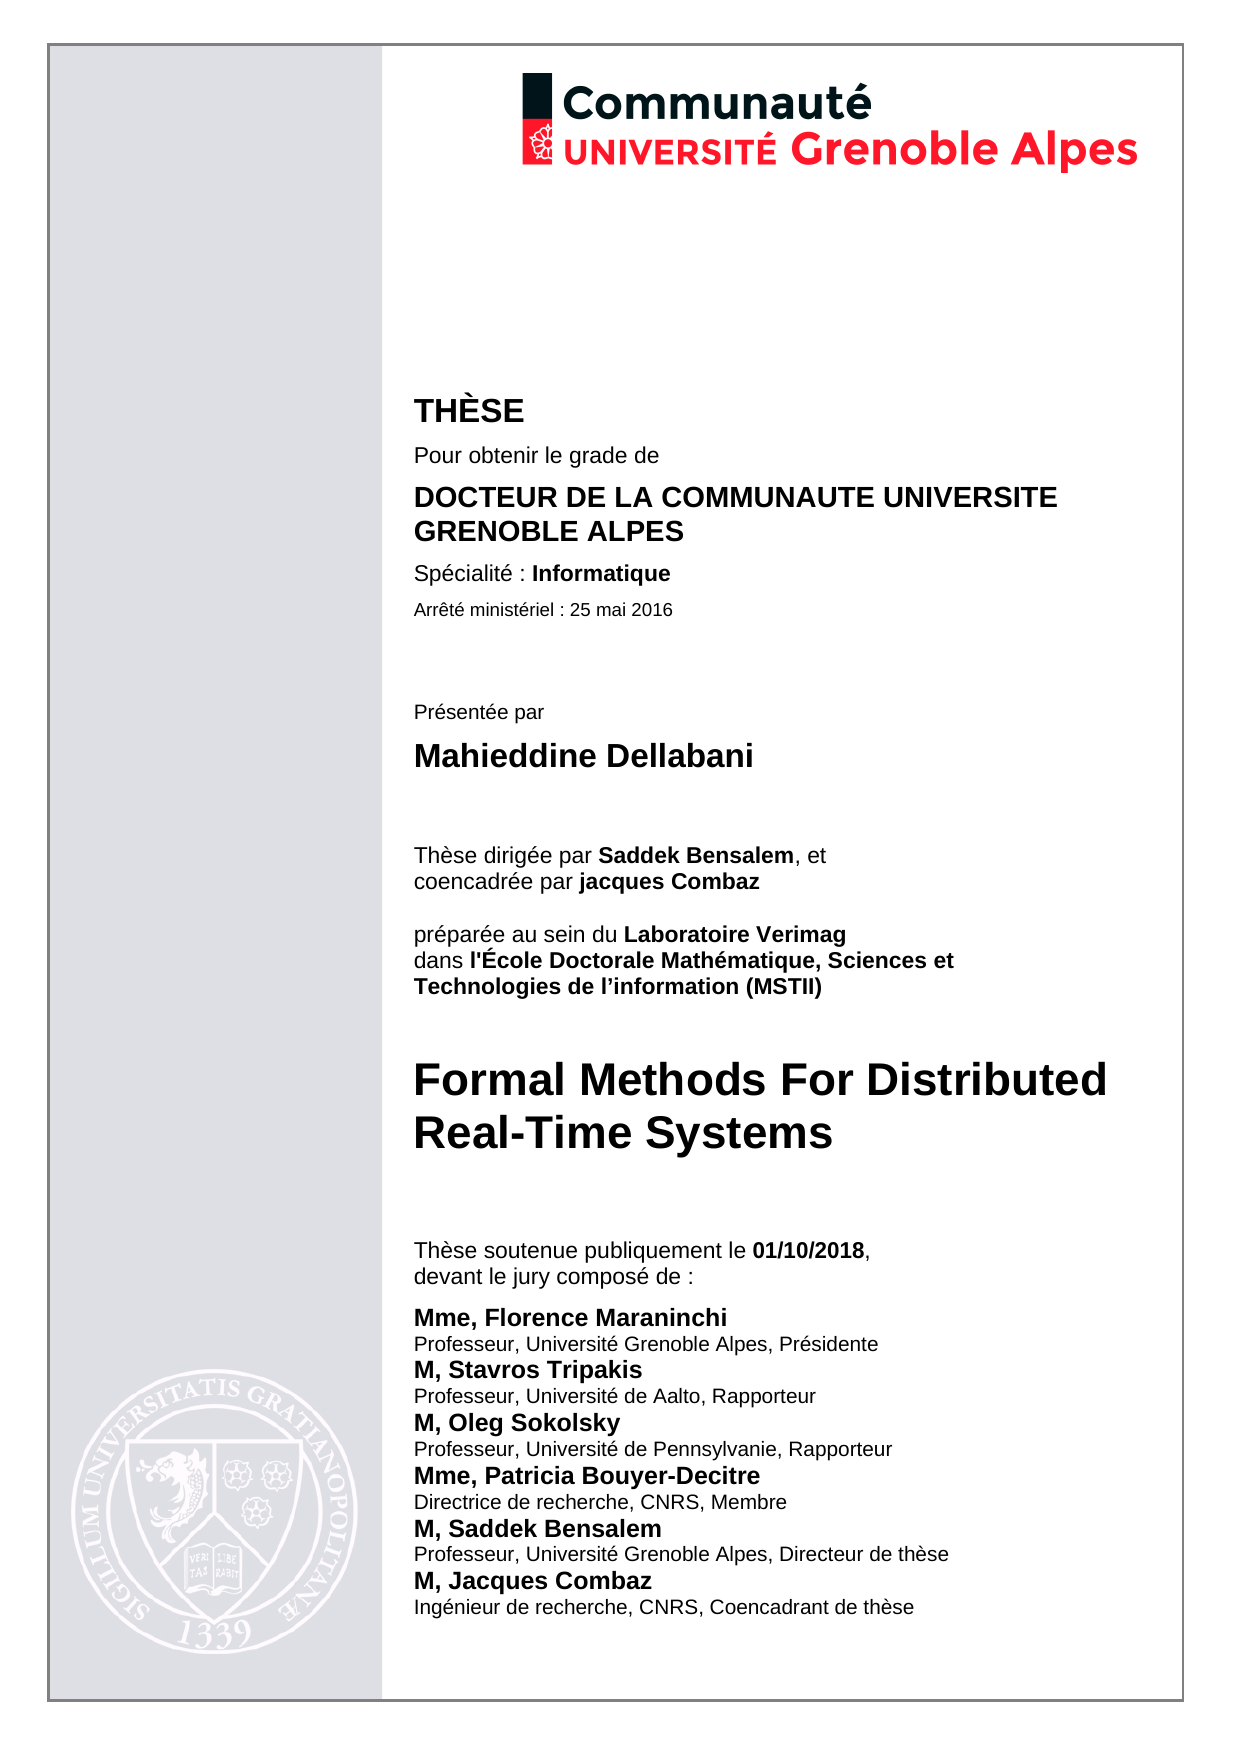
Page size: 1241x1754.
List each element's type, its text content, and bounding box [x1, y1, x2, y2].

subtitle Mme, Patricia Bouyer-Decitre [413, 1461, 1093, 1489]
text coencadrée par jacques Combaz [413, 868, 1093, 894]
subtitle M, Stavros Tripakis [413, 1355, 1093, 1384]
subtitle devant le jury composé de : [413, 1263, 1093, 1289]
text Thèse dirigée par Saddek Bensalem, et [413, 842, 1093, 868]
subtitle Professeur, Université Grenoble Alpes, Directeur de thèse [413, 1542, 1093, 1566]
text Spécialité : Informatique [413, 560, 1093, 586]
text Pour obtenir le grade de [413, 442, 1093, 468]
subtitle Professeur, Université Grenoble Alpes, Présidente [413, 1331, 1093, 1355]
text Arrêté ministériel : 25 mai 2016 [413, 599, 1093, 620]
text dans l'École Doctorale Mathématique, Sciences et Technologies de l’information (MSTII) [413, 947, 1093, 1000]
picture [522, 73, 1137, 173]
text préparée au sein du Laboratoire Verimag [413, 921, 1093, 947]
text Mahieddine Dellabani [413, 736, 1093, 774]
subtitle M, Jacques Combaz [413, 1566, 1093, 1595]
text Présentée par [413, 699, 1093, 723]
text DOCTEUR DE LA COMMUNAUTE UNIVERSITE GRENOBLE ALPES [413, 480, 1137, 547]
text Formal Methods For Distributed Real-Time Systems [413, 1052, 1122, 1158]
text Thèse soutenue publiquement le 01/10/2018, [413, 1237, 1093, 1263]
subtitle M, Oleg Sokolsky [413, 1408, 1093, 1437]
subtitle Directrice de recherche, CNRS, Membre [413, 1489, 1093, 1513]
subtitle Professeur, Université de Aalto, Rapporteur [413, 1384, 1093, 1408]
text THÈSE [413, 391, 1093, 429]
picture [50, 46, 383, 1699]
subtitle Ingénieur de recherche, CNRS, Coencadrant de thèse [413, 1595, 1093, 1619]
subtitle Professeur, Université de Pennsylvanie, Rapporteur [413, 1437, 1093, 1461]
subtitle M, Saddek Bensalem [413, 1513, 1093, 1542]
subtitle Mme, Florence Maraninchi [413, 1303, 1093, 1331]
